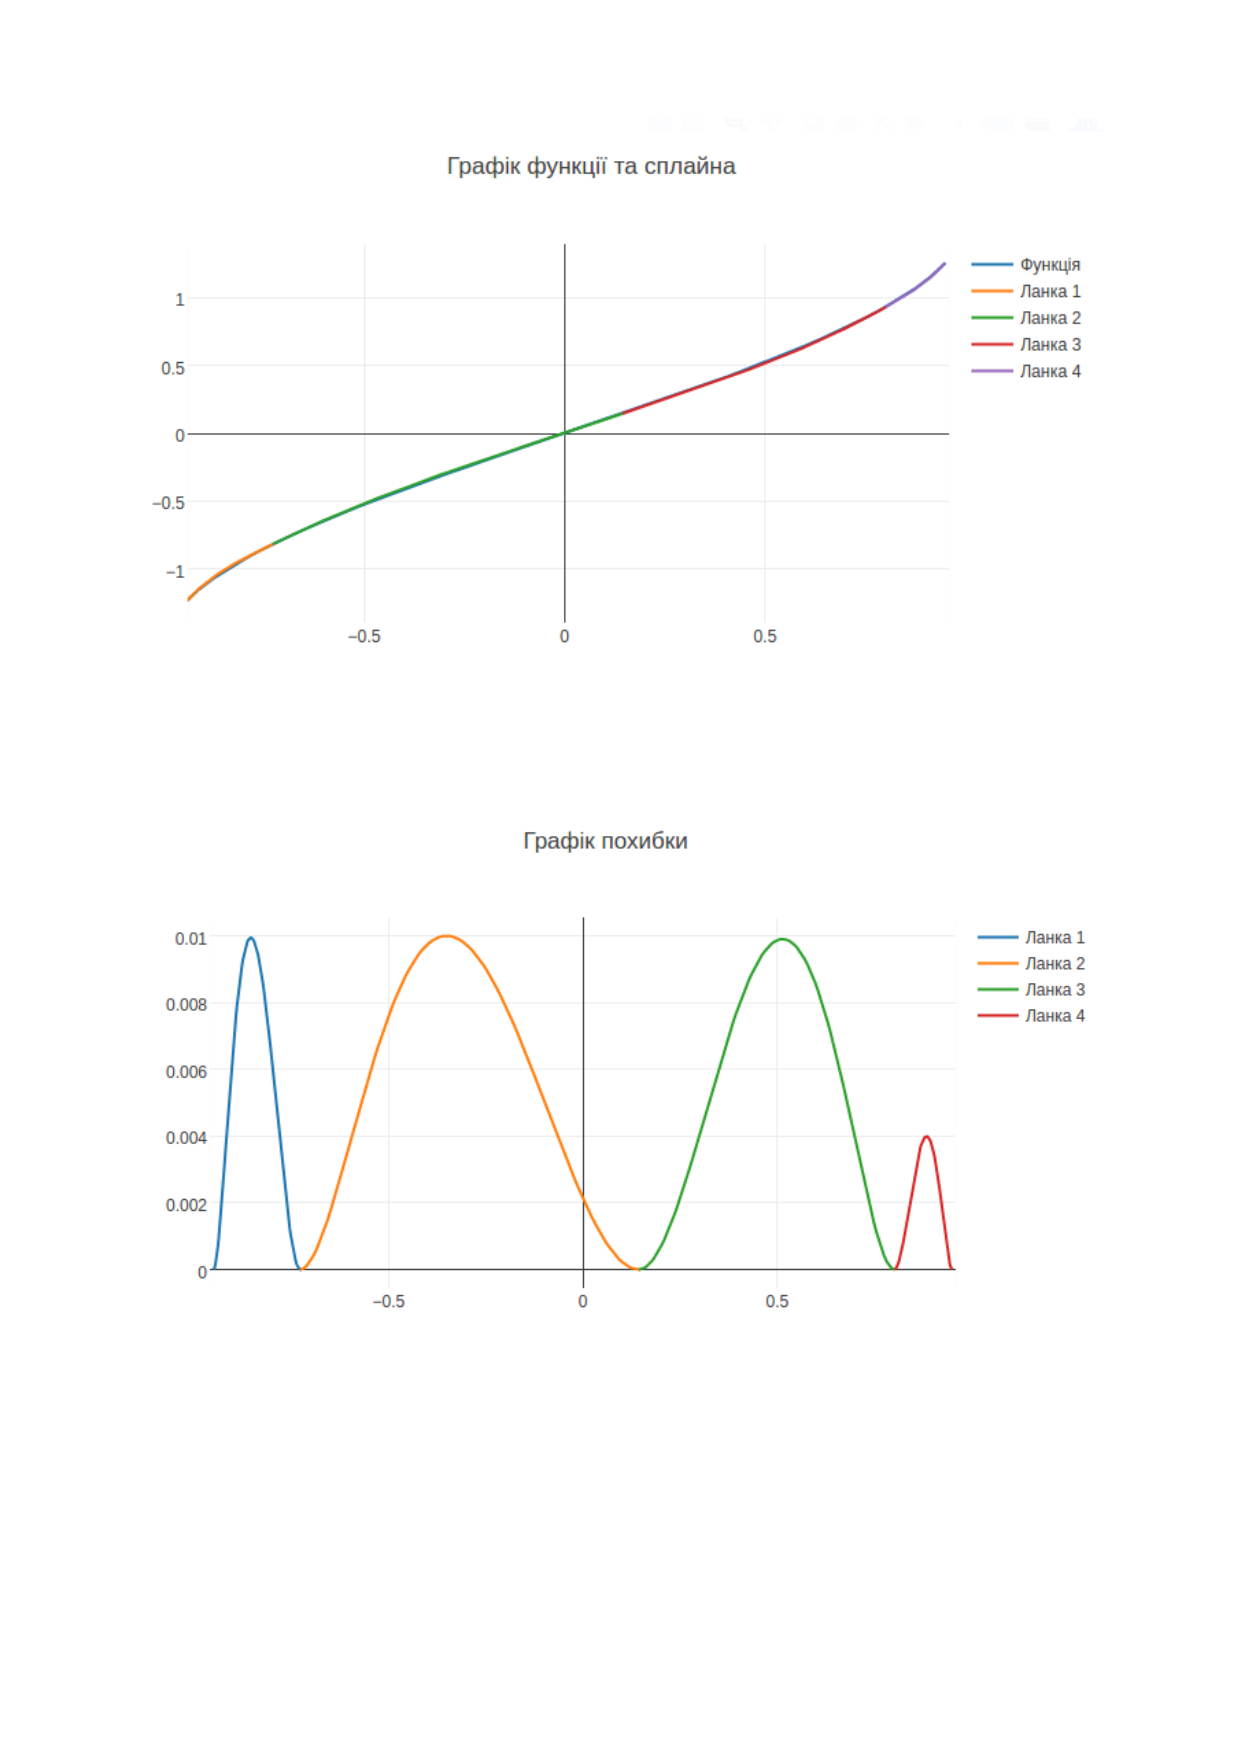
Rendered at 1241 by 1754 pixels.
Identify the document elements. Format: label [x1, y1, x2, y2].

picture [136, 798, 1141, 1361]
picture [136, 118, 1141, 721]
